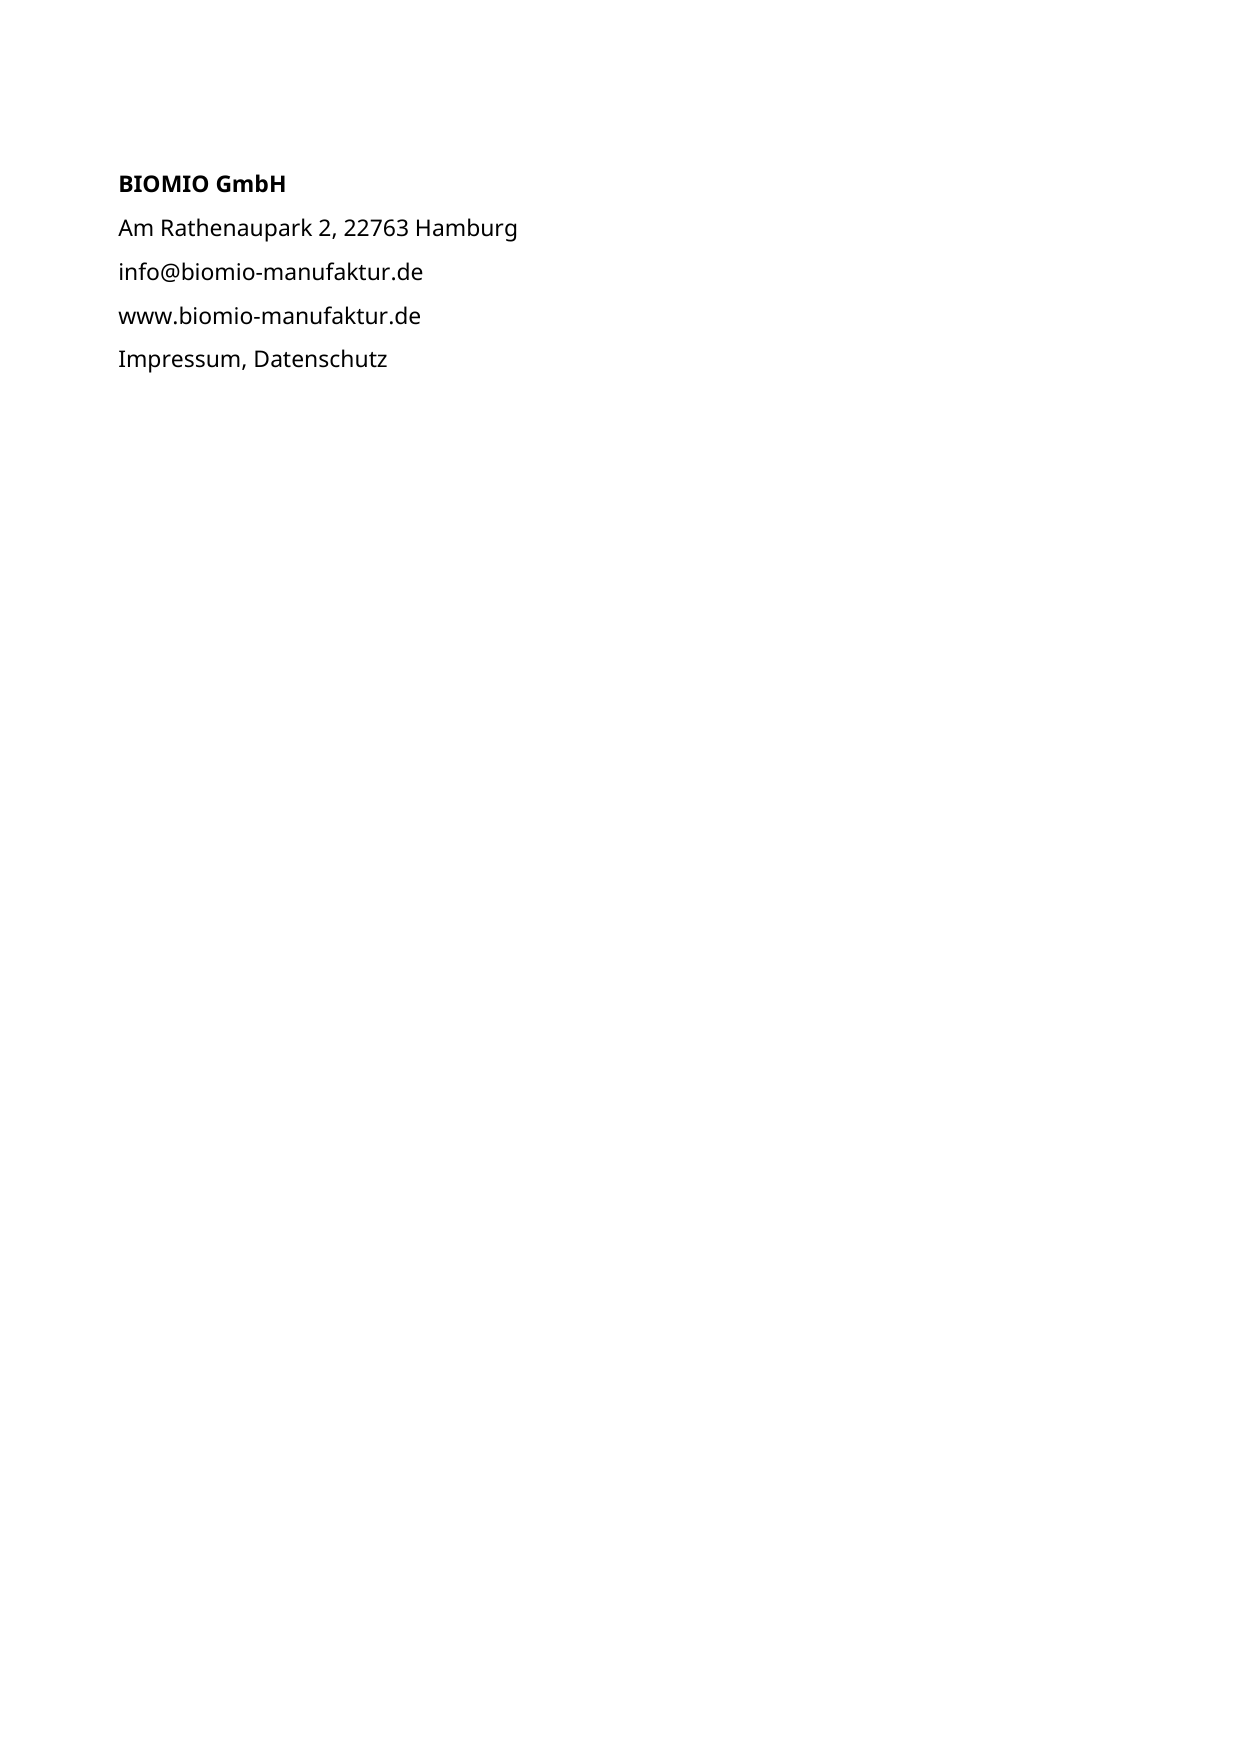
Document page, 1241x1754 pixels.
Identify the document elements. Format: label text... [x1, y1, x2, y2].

text Impressum, Datenschutz [118, 343, 1122, 374]
text BIOMIO GmbH Am Rathenaupark 2, 22763 Hamburg info@biomio-manufaktur.de www.biomio-manufaktur.de [118, 168, 1122, 331]
